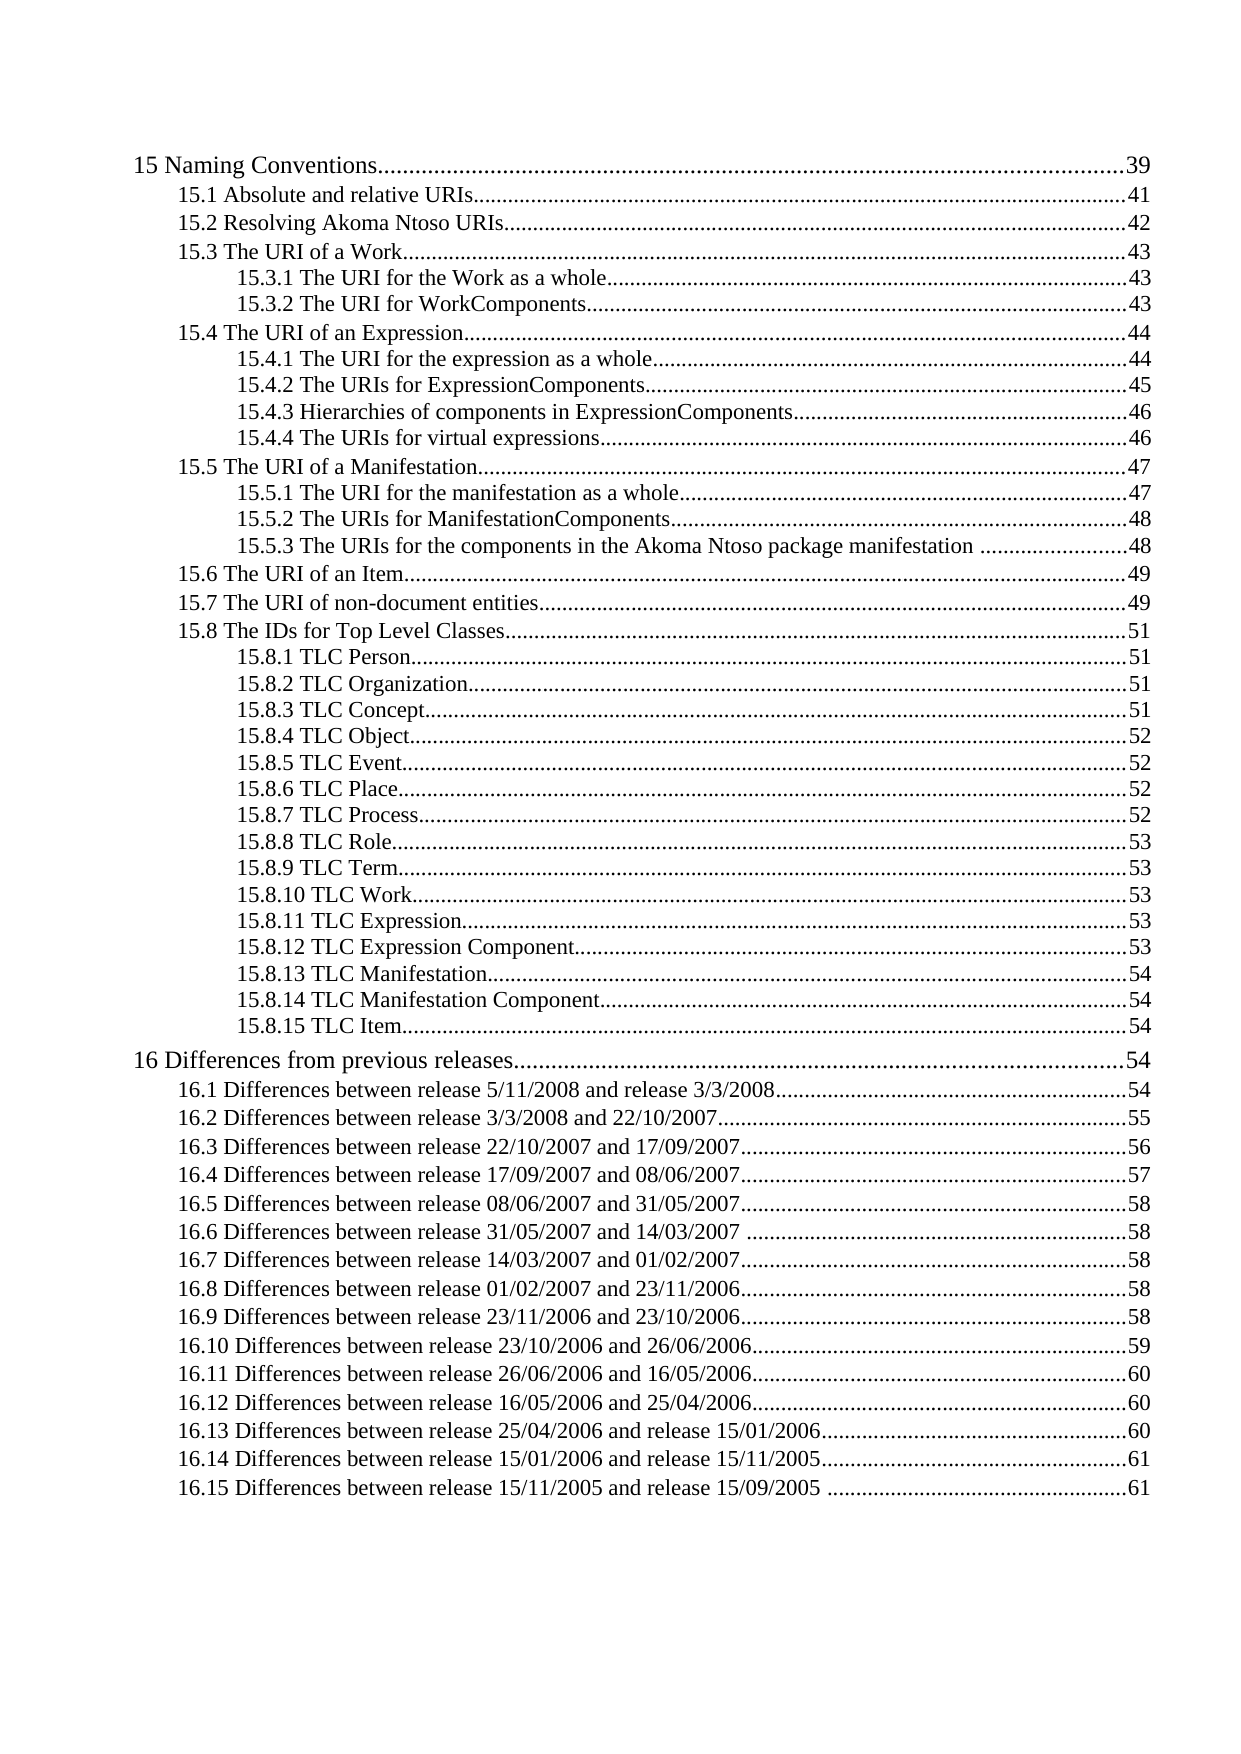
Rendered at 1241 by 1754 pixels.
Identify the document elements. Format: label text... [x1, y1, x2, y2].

text 16.13 Differences between release 25/04/2006 and release 15/01/2006 60 [177, 1417, 1151, 1443]
text 15.8.4 TLC Object 52 [236, 722, 1151, 749]
text 15.8.7 TLC Process 52 [236, 802, 1151, 828]
text 15.8.5 TLC Event 52 [236, 749, 1151, 775]
text 16.12 Differences between release 16/05/2006 and 25/04/2006 60 [177, 1389, 1151, 1415]
text 15.8.2 TLC Organization 51 [236, 670, 1151, 696]
text 15.4.2 The URIs for ExpressionComponents 45 [236, 372, 1151, 398]
text 15.3.2 The URI for WorkComponents 43 [236, 290, 1151, 317]
text 15.8.12 TLC Expression Component 53 [236, 933, 1151, 960]
text 15.5 The URI of a Manifestation 47 [177, 453, 1151, 479]
text 15.8 The IDs for Top Level Classes 51 [177, 617, 1151, 643]
text 16 Differences from previous releases 54 [133, 1045, 1151, 1074]
text 15.8.10 TLC Work 53 [236, 881, 1151, 907]
text 15.2 Resolving Akoma Ntoso URIs 42 [177, 209, 1151, 236]
text 16.1 Differences between release 5/11/2008 and release 3/3/2008 54 [177, 1076, 1151, 1102]
text 16.2 Differences between release 3/3/2008 and 22/10/2007 55 [177, 1104, 1151, 1131]
text 15.5.3 The URIs for the components in the Akoma Ntoso package manifestation 48 [236, 532, 1151, 558]
text 16.10 Differences between release 23/10/2006 and 26/06/2006 59 [177, 1332, 1151, 1358]
text 16.9 Differences between release 23/11/2006 and 23/10/2006 58 [177, 1303, 1151, 1330]
text 16.11 Differences between release 26/06/2006 and 16/05/2006 60 [177, 1360, 1151, 1387]
text 15.4 The URI of an Expression 44 [177, 319, 1151, 345]
text 16.7 Differences between release 14/03/2007 and 01/02/2007 58 [177, 1246, 1151, 1273]
text 15.4.3 Hierarchies of components in ExpressionComponents 46 [236, 398, 1151, 424]
text 15.8.13 TLC Manifestation 54 [236, 960, 1151, 986]
text 15.7 The URI of non-document entities 49 [177, 589, 1151, 615]
text 15.8.3 TLC Concept 51 [236, 696, 1151, 722]
text 15.8.11 TLC Expression 53 [236, 907, 1151, 933]
text 15.4.1 The URI for the expression as a whole 44 [236, 345, 1151, 372]
text 15.8.9 TLC Term 53 [236, 854, 1151, 881]
text 16.4 Differences between release 17/09/2007 and 08/06/2007 57 [177, 1161, 1151, 1187]
text 16.8 Differences between release 01/02/2007 and 23/11/2006 58 [177, 1275, 1151, 1301]
text 15.1 Absolute and relative URIs 41 [177, 181, 1151, 207]
text 15.8.15 TLC Item 54 [236, 1012, 1151, 1039]
text 15.6 The URI of an Item 49 [177, 560, 1151, 587]
text 15.5.1 The URI for the manifestation as a whole 47 [236, 479, 1151, 505]
text 16.3 Differences between release 22/10/2007 and 17/09/2007 56 [177, 1133, 1151, 1159]
text 15.3 The URI of a Work 43 [177, 238, 1151, 264]
text 16.5 Differences between release 08/06/2007 and 31/05/2007 58 [177, 1189, 1151, 1216]
text 15 Naming Conventions 39 [133, 150, 1151, 179]
text 15.5.2 The URIs for ManifestationComponents 48 [236, 505, 1151, 532]
text 15.4.4 The URIs for virtual expressions 46 [236, 424, 1151, 451]
text 15.8.8 TLC Role 53 [236, 828, 1151, 854]
text 15.3.1 The URI for the Work as a whole 43 [236, 264, 1151, 290]
text 16.14 Differences between release 15/01/2006 and release 15/11/2005 61 [177, 1446, 1151, 1472]
text 16.15 Differences between release 15/11/2005 and release 15/09/2005 61 [177, 1474, 1151, 1500]
text 15.8.6 TLC Place 52 [236, 775, 1151, 802]
text 15.8.1 TLC Person 51 [236, 643, 1151, 670]
text 15.8.14 TLC Manifestation Component 54 [236, 986, 1151, 1012]
text 16.6 Differences between release 31/05/2007 and 14/03/2007 58 [177, 1218, 1151, 1244]
